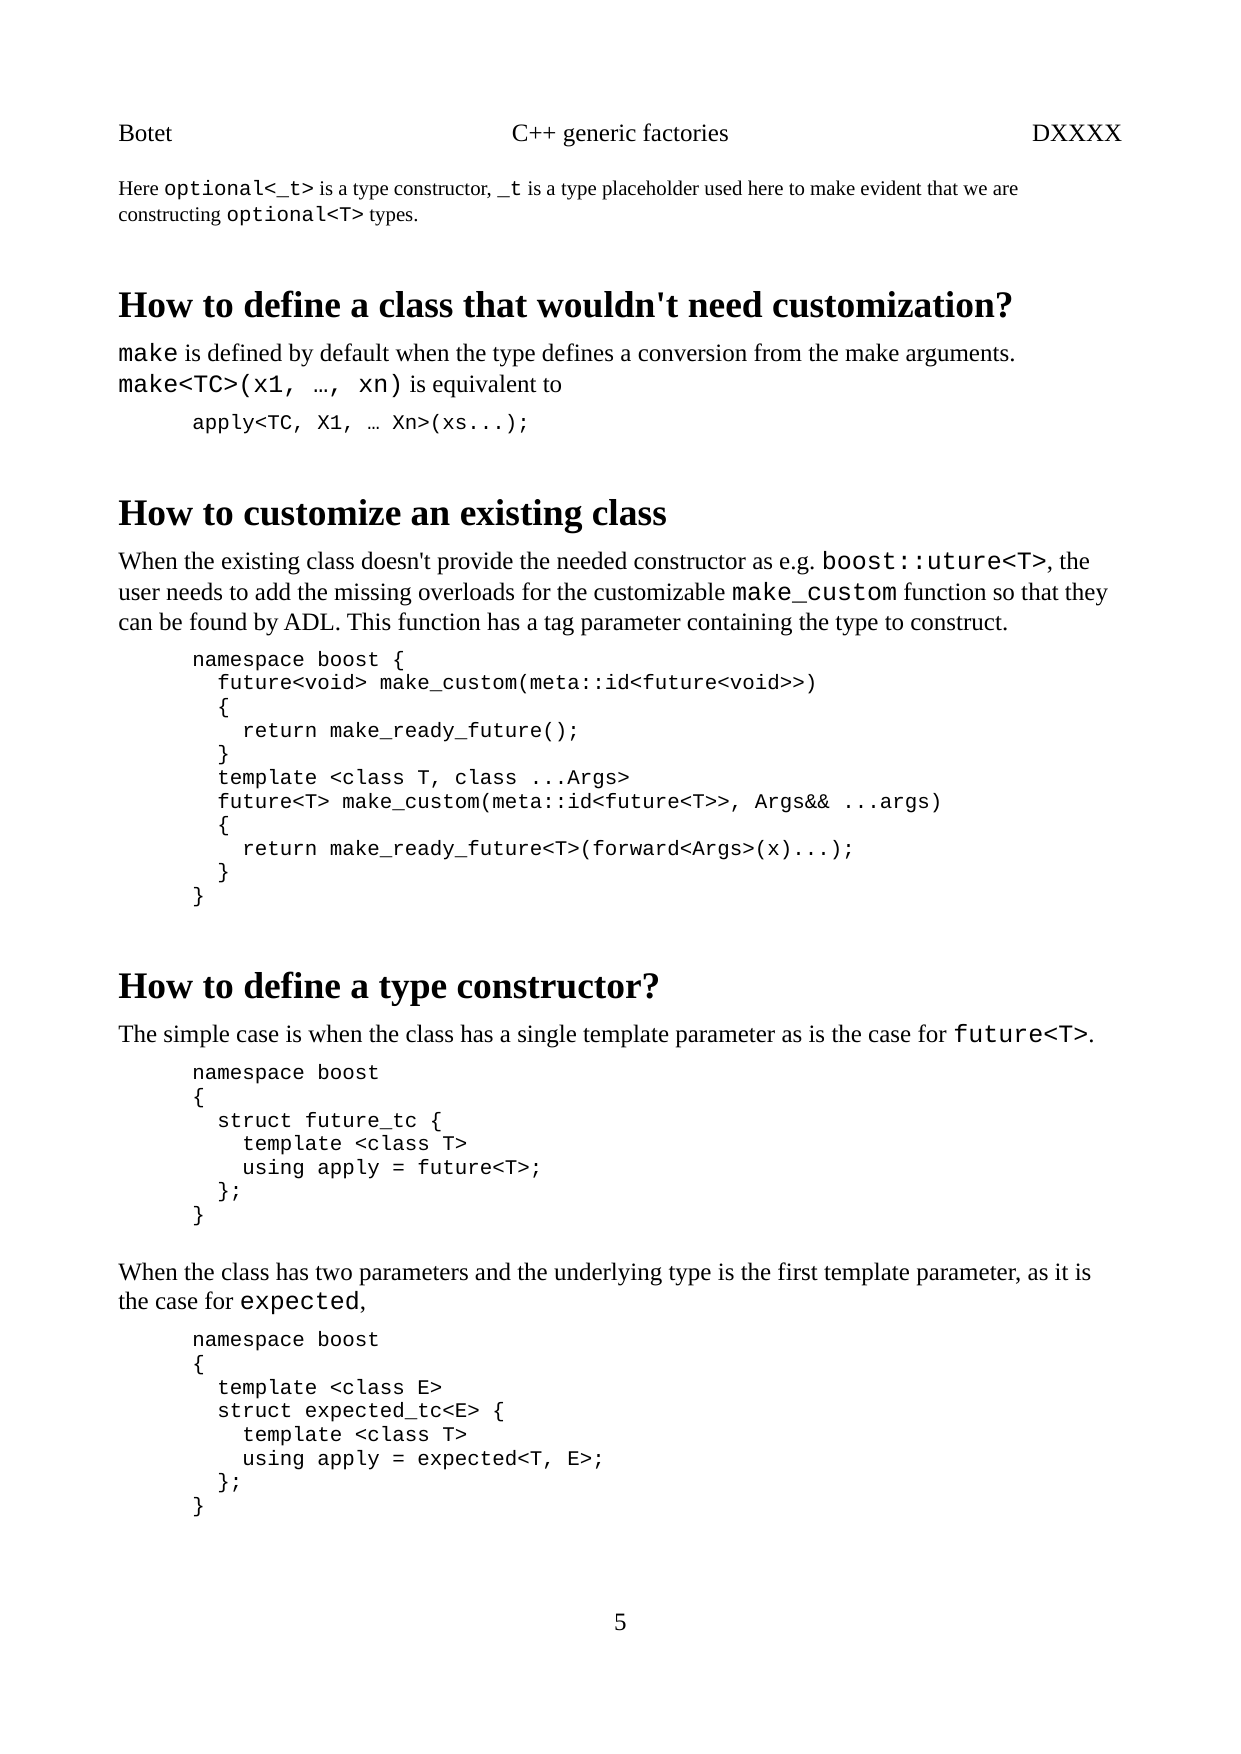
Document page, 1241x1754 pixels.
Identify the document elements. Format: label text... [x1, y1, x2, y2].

text }; [192, 1471, 1122, 1495]
text } [192, 1204, 1122, 1228]
text namespace boost { [192, 649, 1122, 672]
text { [192, 1353, 1122, 1377]
text using apply = expected<T, E>; [192, 1448, 1122, 1471]
text template <class T, class ...Args> [192, 767, 1122, 791]
text { [192, 696, 1122, 720]
text { [192, 814, 1122, 838]
text template <class E> [192, 1377, 1122, 1400]
text template <class T> [192, 1424, 1122, 1448]
subtitle How to customize an existing class [118, 490, 1122, 533]
text } [192, 862, 1122, 885]
text struct future_tc { [192, 1109, 1122, 1133]
subtitle How to define a type constructor? [118, 963, 1122, 1006]
text struct expected_tc<E> { [192, 1400, 1122, 1424]
text namespace boost [192, 1062, 1122, 1086]
text } [192, 1495, 1122, 1518]
text future<T> make_custom(meta::id<future<T>>, Args&& ...args) [192, 791, 1122, 814]
text { [192, 1086, 1122, 1109]
text using apply = future<T>; [192, 1157, 1122, 1181]
text } [192, 885, 1122, 909]
text template <class T> [192, 1133, 1122, 1157]
text When the existing class doesn't provide the needed constructor as e.g. boost::uture<T>, the user needs to add the missing overloads for the customizable make_custom function so that they can be found by ADL. This function has a tag parameter containing the type to construct. [118, 546, 1122, 636]
text }; [192, 1181, 1122, 1204]
text } [192, 743, 1122, 767]
subtitle How to define a class that wouldn't need customization? [118, 282, 1122, 325]
text The simple case is when the class has a single template parameter as is the case for future<T>. [118, 1019, 1122, 1050]
text make is defined by default when the type defines a conversion from the make arguments. make<TC>(x1, …, xn) is equivalent to [118, 338, 1122, 399]
text namespace boost [192, 1329, 1122, 1353]
text When the class has two parameters and the underlying type is the first template parameter, as it is the case for expected, [118, 1257, 1122, 1317]
text return make_ready_future<T>(forward<Args>(x)...); [192, 838, 1122, 862]
text apply<TC, X1, … Xn>(xs...); [192, 412, 1122, 436]
text return make_ready_future(); [192, 720, 1122, 743]
text Here optional<_t> is a type constructor, _t is a type placeholder used here to make evident that we are constructing optional<T> types. [118, 176, 1122, 228]
text future<void> make_custom(meta::id<future<void>>) [192, 672, 1122, 696]
